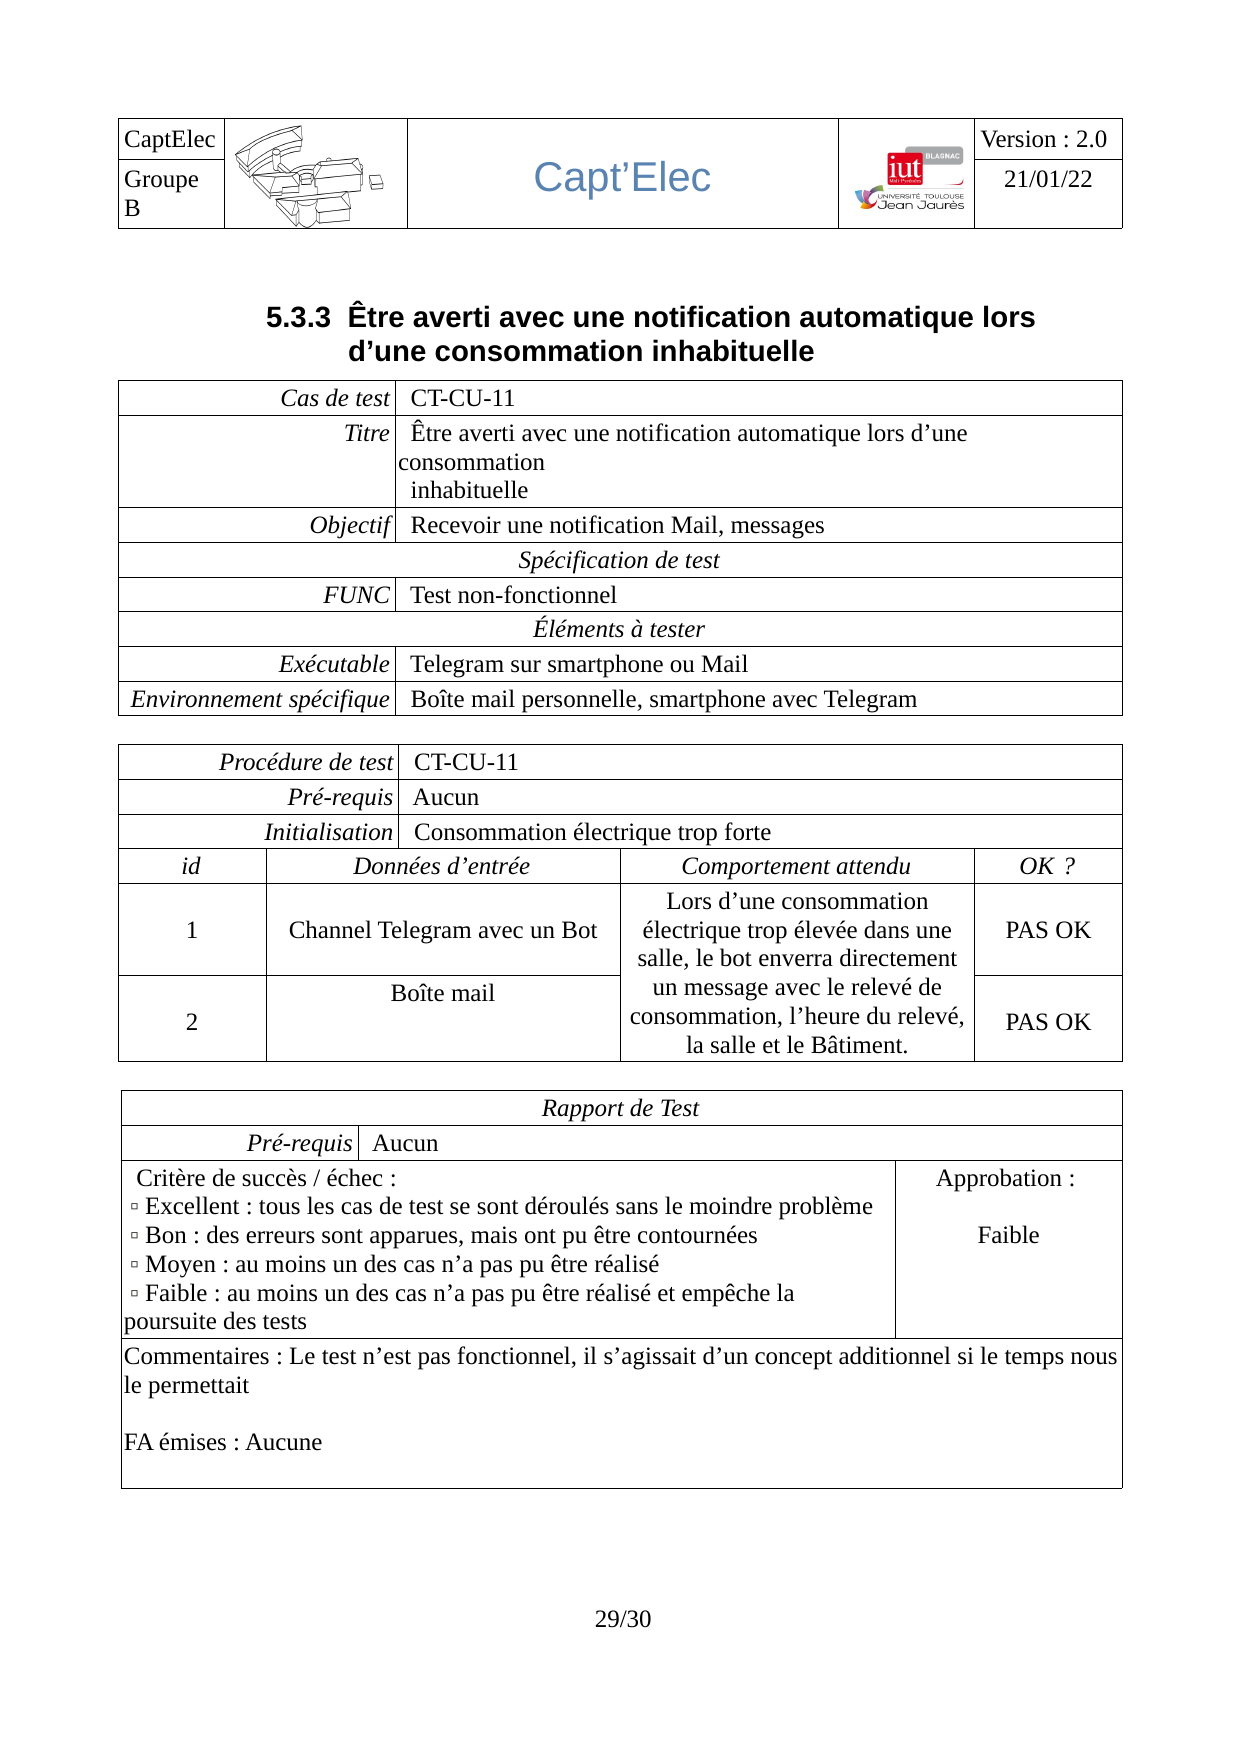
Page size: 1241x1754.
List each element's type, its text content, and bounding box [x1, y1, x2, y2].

table_cell Boîte mail personnelle, smartphone avec Telegram [396, 682, 1122, 715]
table_cell Aucun [359, 1126, 1122, 1160]
table_cell Commentaires : Le test n’est pas fonctionnel, il s’agissait d’un concept additionnel si le temps nous le permettait FA émises : Aucune [122, 1339, 1122, 1488]
table_cell Environnement spécifique [119, 682, 395, 715]
table_cell Channel Telegram avec un Bot [267, 884, 620, 975]
table_cell Initialisation [119, 815, 398, 848]
table_cell 2 [119, 976, 266, 1061]
table_header Rapport de Test [122, 1091, 1122, 1125]
table_cell id [119, 849, 266, 883]
table_cell Critère de succès / échec : ▫ Excellent : tous les cas de test se sont déroulés sans le moindre problème ▫ Bon : des erreurs sont apparues, mais ont pu être contournées ▫ Moyen : au moins un des cas n’a pas pu être réalisé ▫ Faible : au moins un des cas n’a pas pu être réalisé et empêche la poursuite des tests [122, 1161, 895, 1338]
table_cell Données d’entrée [267, 849, 620, 883]
subtitle 5.3.3 Être averti avec une notification automatique lors d’une consommation inhabituelle [118, 300, 1122, 368]
table_cell 1 [119, 884, 266, 975]
table_cell Consommation électrique trop forte [399, 815, 1122, 848]
table_cell PAS OK [975, 976, 1122, 1061]
table_header CT-CU-11 [399, 745, 1122, 779]
table_cell Aucun [399, 780, 1122, 814]
table_header CT-CU-11 [396, 381, 1122, 415]
table_cell Spécification de test [119, 543, 1122, 577]
table_cell Lors d’une consommation électrique trop élevée dans une salle, le bot enverra directement un message avec le relevé de consommation, l’heure du relevé, la salle et le Bâtiment. [621, 884, 974, 1061]
table_cell Telegram sur smartphone ou Mail [396, 647, 1122, 681]
table_cell Recevoir une notification Mail, messages [396, 508, 1122, 542]
table_cell Test non-fonctionnel [396, 578, 1122, 611]
table_cell Éléments à tester [119, 612, 1122, 646]
table_cell FUNC [119, 578, 395, 611]
table_cell Boîte mail [267, 976, 620, 1061]
table_header Procédure de test [119, 745, 398, 779]
table_cell PAS OK [975, 884, 1122, 975]
table_cell Titre [119, 416, 395, 507]
table_cell OK ? [975, 849, 1122, 883]
picture [230, 120, 389, 234]
table_cell Être averti avec une notification automatique lors d’une consommation inhabituelle [396, 416, 1122, 507]
table_cell Exécutable [119, 647, 395, 681]
table_cell Comportement attendu [621, 849, 974, 883]
table_cell Approbation : Faible [896, 1161, 1122, 1338]
picture [855, 128, 964, 228]
table_header Cas de test [119, 381, 395, 415]
table_cell Pré-requis [119, 780, 398, 814]
table_cell Pré-requis [122, 1126, 358, 1160]
table_cell Objectif [119, 508, 395, 542]
